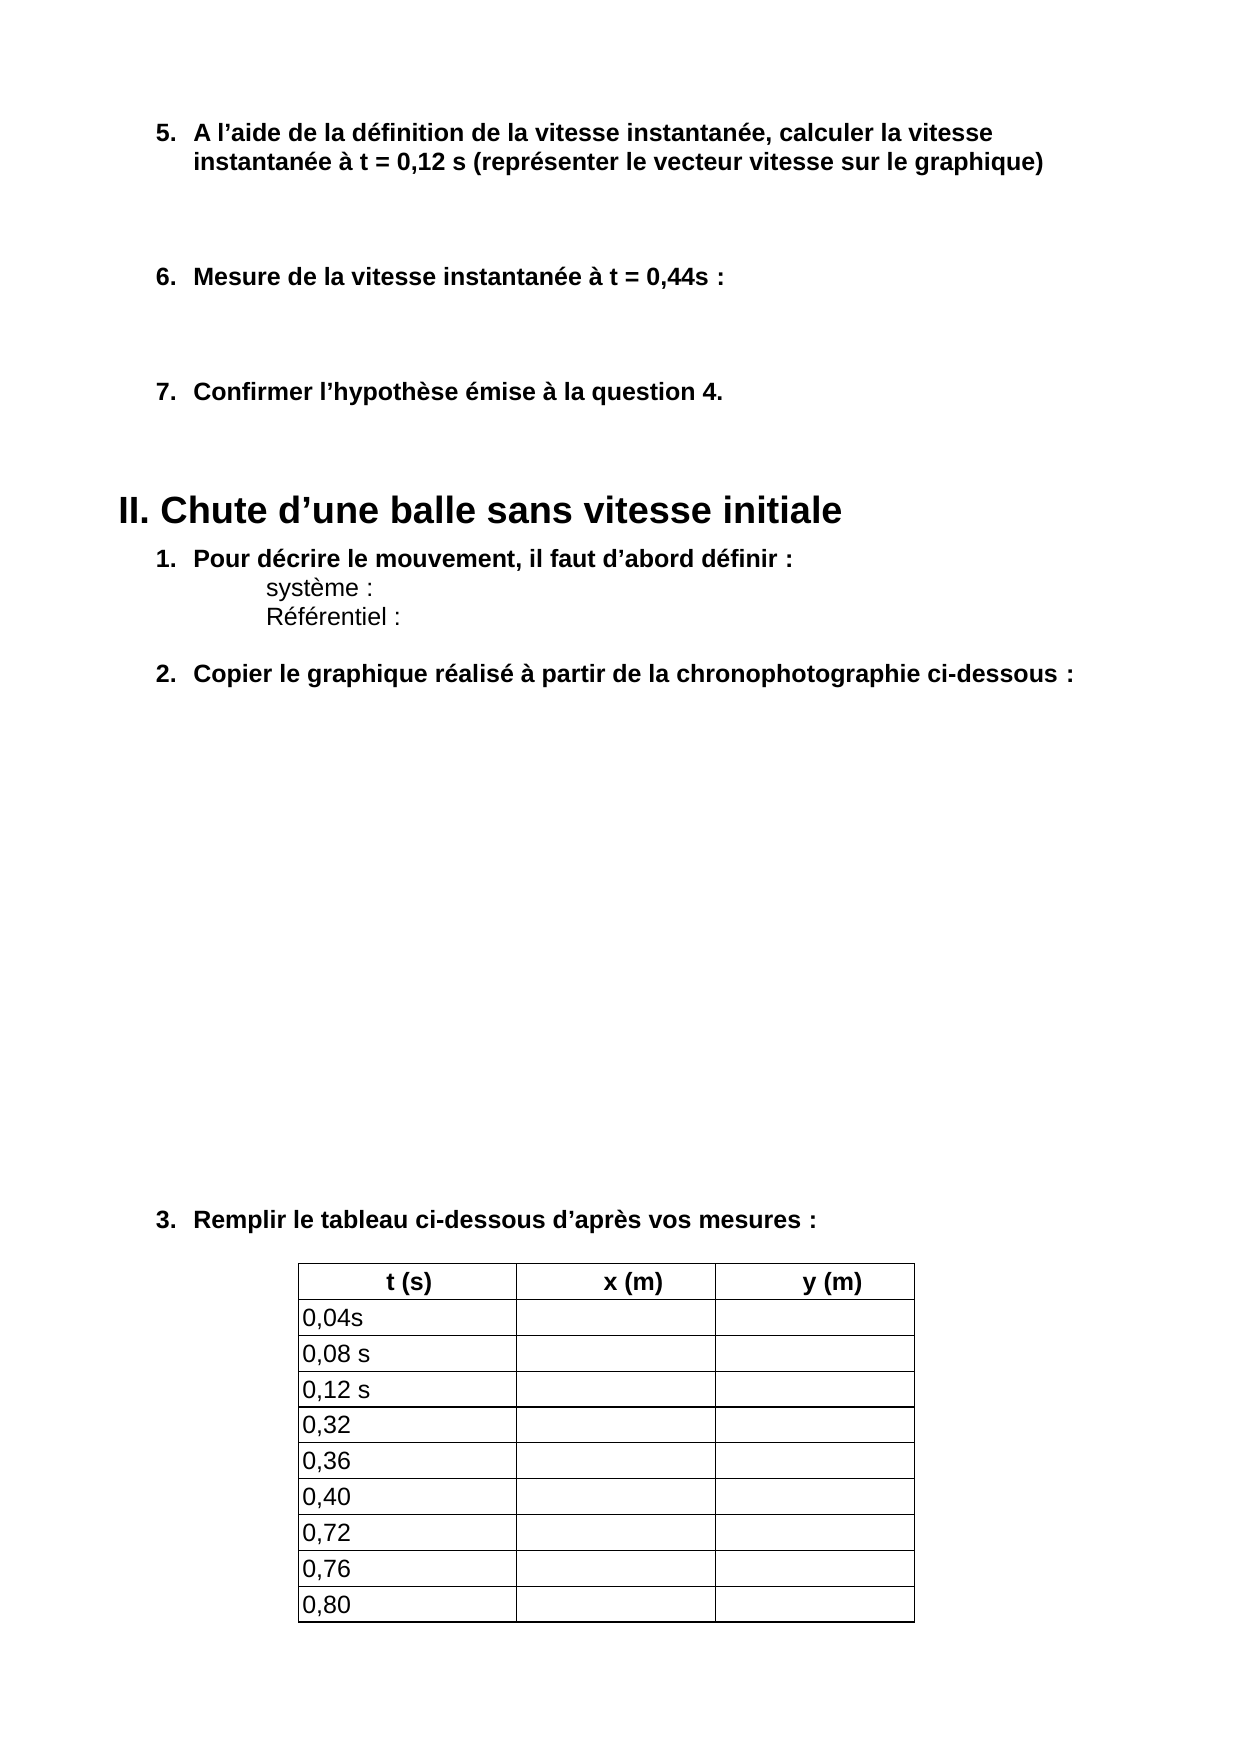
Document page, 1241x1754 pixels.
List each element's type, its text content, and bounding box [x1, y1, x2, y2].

table_cell [716, 1479, 914, 1514]
list A l’aide de la définition de la vitesse instantanée, calculer la vitesse instantanée à t = 0,12 s (représenter le vecteur vitesse sur le graphique) [156, 118, 1122, 176]
table_cell [517, 1336, 715, 1371]
text Référentiel : [118, 602, 1122, 631]
table_cell [716, 1587, 914, 1621]
list Remplir le tableau ci-dessous d’après vos mesures : [156, 1206, 1122, 1234]
table_cell 0,08 s [299, 1336, 516, 1371]
table_cell [517, 1408, 715, 1442]
table_cell 0,40 [299, 1479, 516, 1514]
table_cell [716, 1300, 914, 1335]
table_cell [716, 1551, 914, 1586]
subtitle II. Chute d’une balle sans vitesse initiale [118, 488, 1122, 532]
table_cell [517, 1443, 715, 1478]
text système : [118, 573, 1122, 602]
table_cell [716, 1372, 914, 1406]
table_cell 0,72 [299, 1515, 516, 1550]
table_cell 0,76 [299, 1551, 516, 1586]
table_cell [517, 1515, 715, 1550]
list Confirmer l’hypothèse émise à la question 4. [156, 377, 1122, 406]
table_header t (s) [299, 1264, 516, 1299]
table_cell [716, 1336, 914, 1371]
table_cell [716, 1515, 914, 1550]
table_header y (m) [716, 1264, 914, 1299]
table_cell [517, 1372, 715, 1406]
list Mesure de la vitesse instantanée à t = 0,44s : [156, 262, 1122, 291]
table_cell 0,32 [299, 1408, 516, 1442]
list Copier le graphique réalisé à partir de la chronophotographie ci-dessous : [156, 659, 1122, 688]
table_cell [517, 1587, 715, 1621]
table_cell 0,12 s [299, 1372, 516, 1406]
table_header x (m) [517, 1264, 715, 1299]
table_cell 0,04s [299, 1300, 516, 1335]
list Pour décrire le mouvement, il faut d’abord définir : [156, 544, 1122, 573]
table_cell [517, 1551, 715, 1586]
table_cell [716, 1443, 914, 1478]
table_cell [517, 1479, 715, 1514]
table_cell 0,80 [299, 1587, 516, 1621]
table_cell [517, 1300, 715, 1335]
table_cell [716, 1408, 914, 1442]
table_cell 0,36 [299, 1443, 516, 1478]
